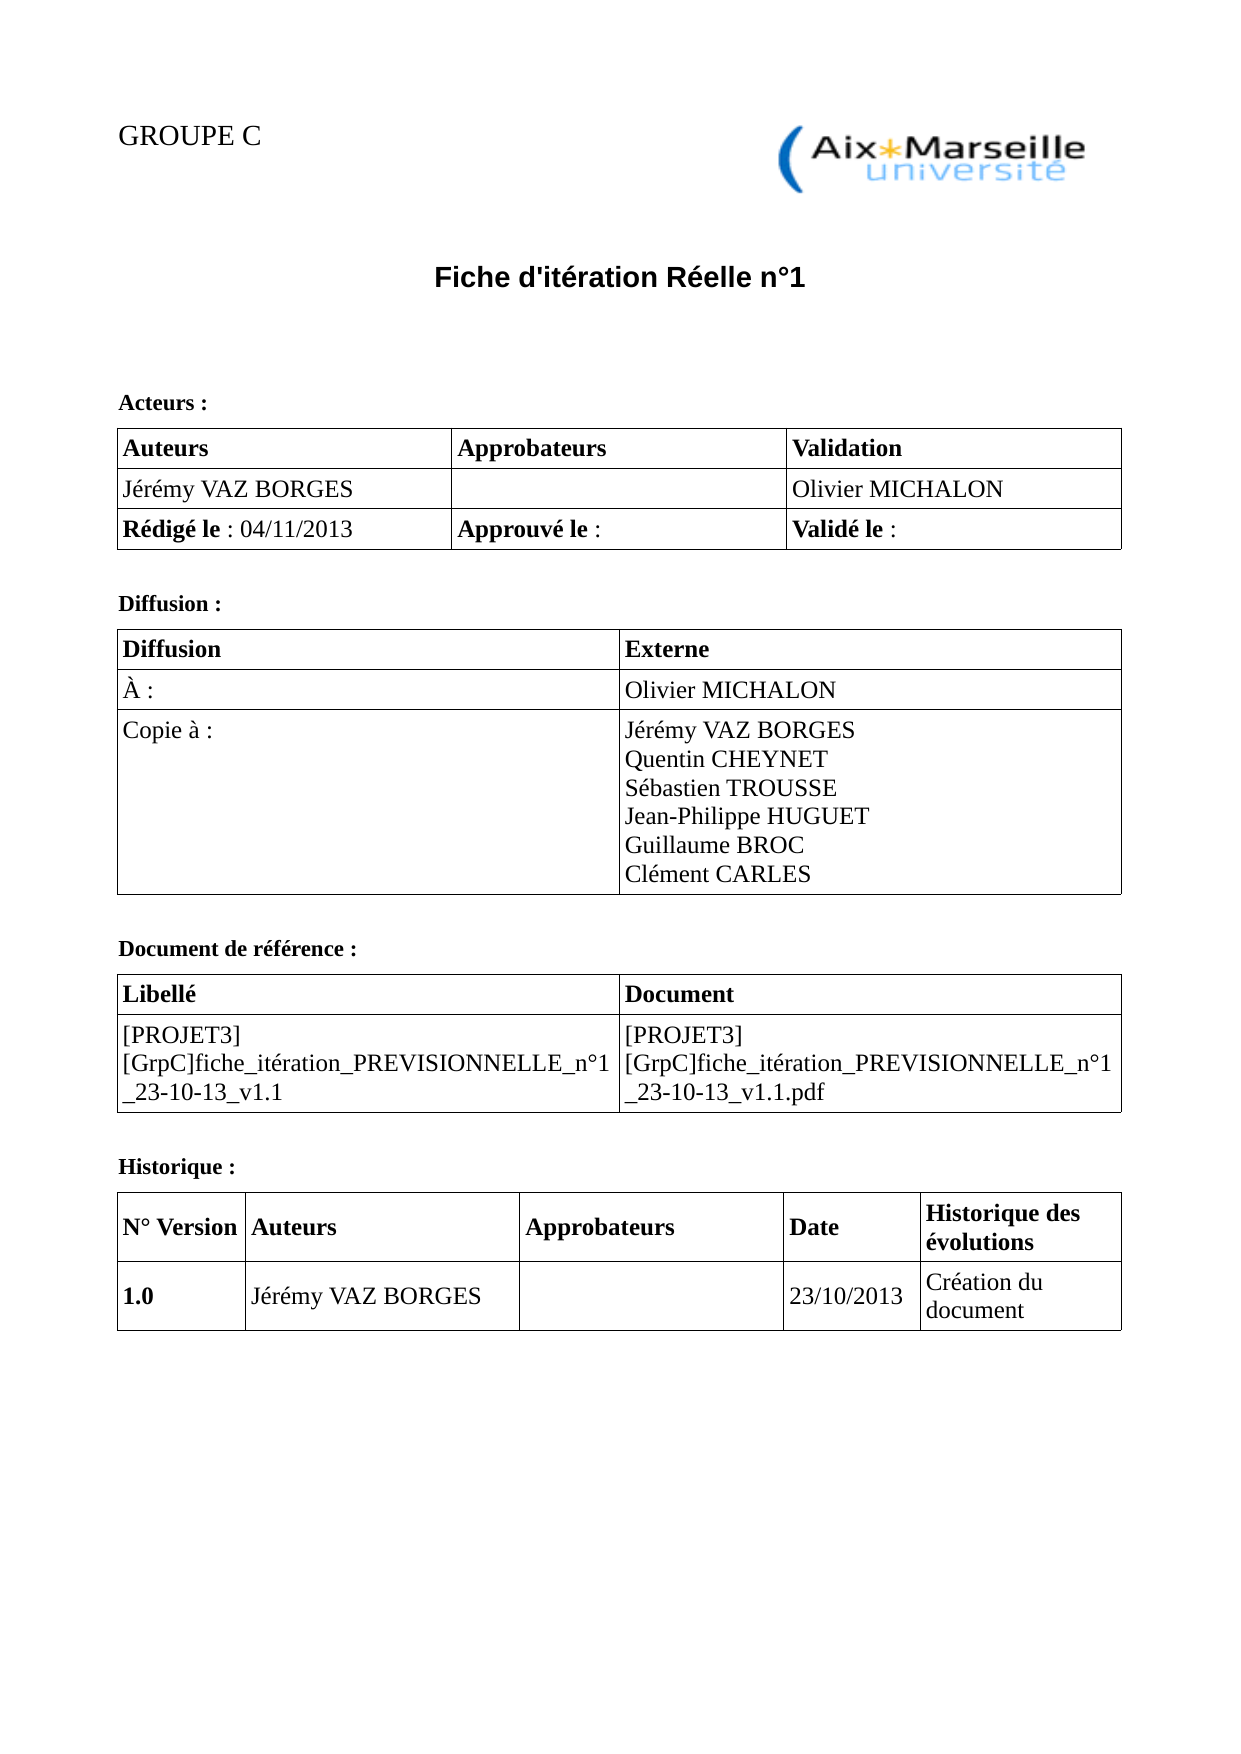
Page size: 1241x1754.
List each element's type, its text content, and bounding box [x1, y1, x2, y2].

table_cell Jérémy VAZ BORGES Quentin CHEYNET Sébastien TROUSSE Jean-Philippe HUGUET Guillaume BROC Clément CARLES [620, 710, 1121, 893]
table_header Approbateurs [452, 429, 786, 468]
table_cell Approuvé le : [452, 509, 786, 548]
table_cell Création du document [921, 1262, 1121, 1330]
table_header Externe [620, 630, 1121, 669]
table_header Date [784, 1193, 920, 1261]
table_cell Validé le : [787, 509, 1121, 548]
table_cell Olivier MICHALON [620, 670, 1121, 709]
subtitle Fiche d'itération Réelle n°1 [118, 260, 1122, 294]
table_header Validation [787, 429, 1121, 468]
table_cell Copie à : [118, 710, 619, 893]
table_cell 23/10/2013 [784, 1262, 920, 1330]
table_header Document [620, 975, 1121, 1014]
table_header Auteurs [118, 429, 451, 468]
table_cell 1.0 [118, 1262, 245, 1330]
table_cell Olivier MICHALON [787, 469, 1121, 508]
text Acteurs : [118, 389, 1122, 415]
table_header Approbateurs [520, 1193, 783, 1261]
table_header Diffusion [118, 630, 619, 669]
table_header Auteurs [246, 1193, 519, 1261]
text Diffusion : [118, 590, 1122, 616]
table_cell [452, 469, 786, 508]
text GROUPE C [118, 118, 1122, 152]
table_cell Rédigé le : 04/11/2013 [118, 509, 451, 548]
text Historique : [118, 1153, 1122, 1179]
table_cell Jérémy VAZ BORGES [118, 469, 451, 508]
table_cell [PROJET3][GrpC]fiche_itération_PREVISIONNELLE_n°1_23-10-13_v1.1.pdf [620, 1015, 1121, 1112]
table_header N° Version [118, 1193, 245, 1261]
table_header Libellé [118, 975, 619, 1014]
table_cell [520, 1262, 783, 1330]
table_cell Jérémy VAZ BORGES [246, 1262, 519, 1330]
table_cell À : [118, 670, 619, 709]
text Document de référence : [118, 935, 1122, 961]
table_header Historique des évolutions [921, 1193, 1121, 1261]
table_cell [PROJET3][GrpC]fiche_itération_PREVISIONNELLE_n°1_23-10-13_v1.1 [118, 1015, 619, 1112]
